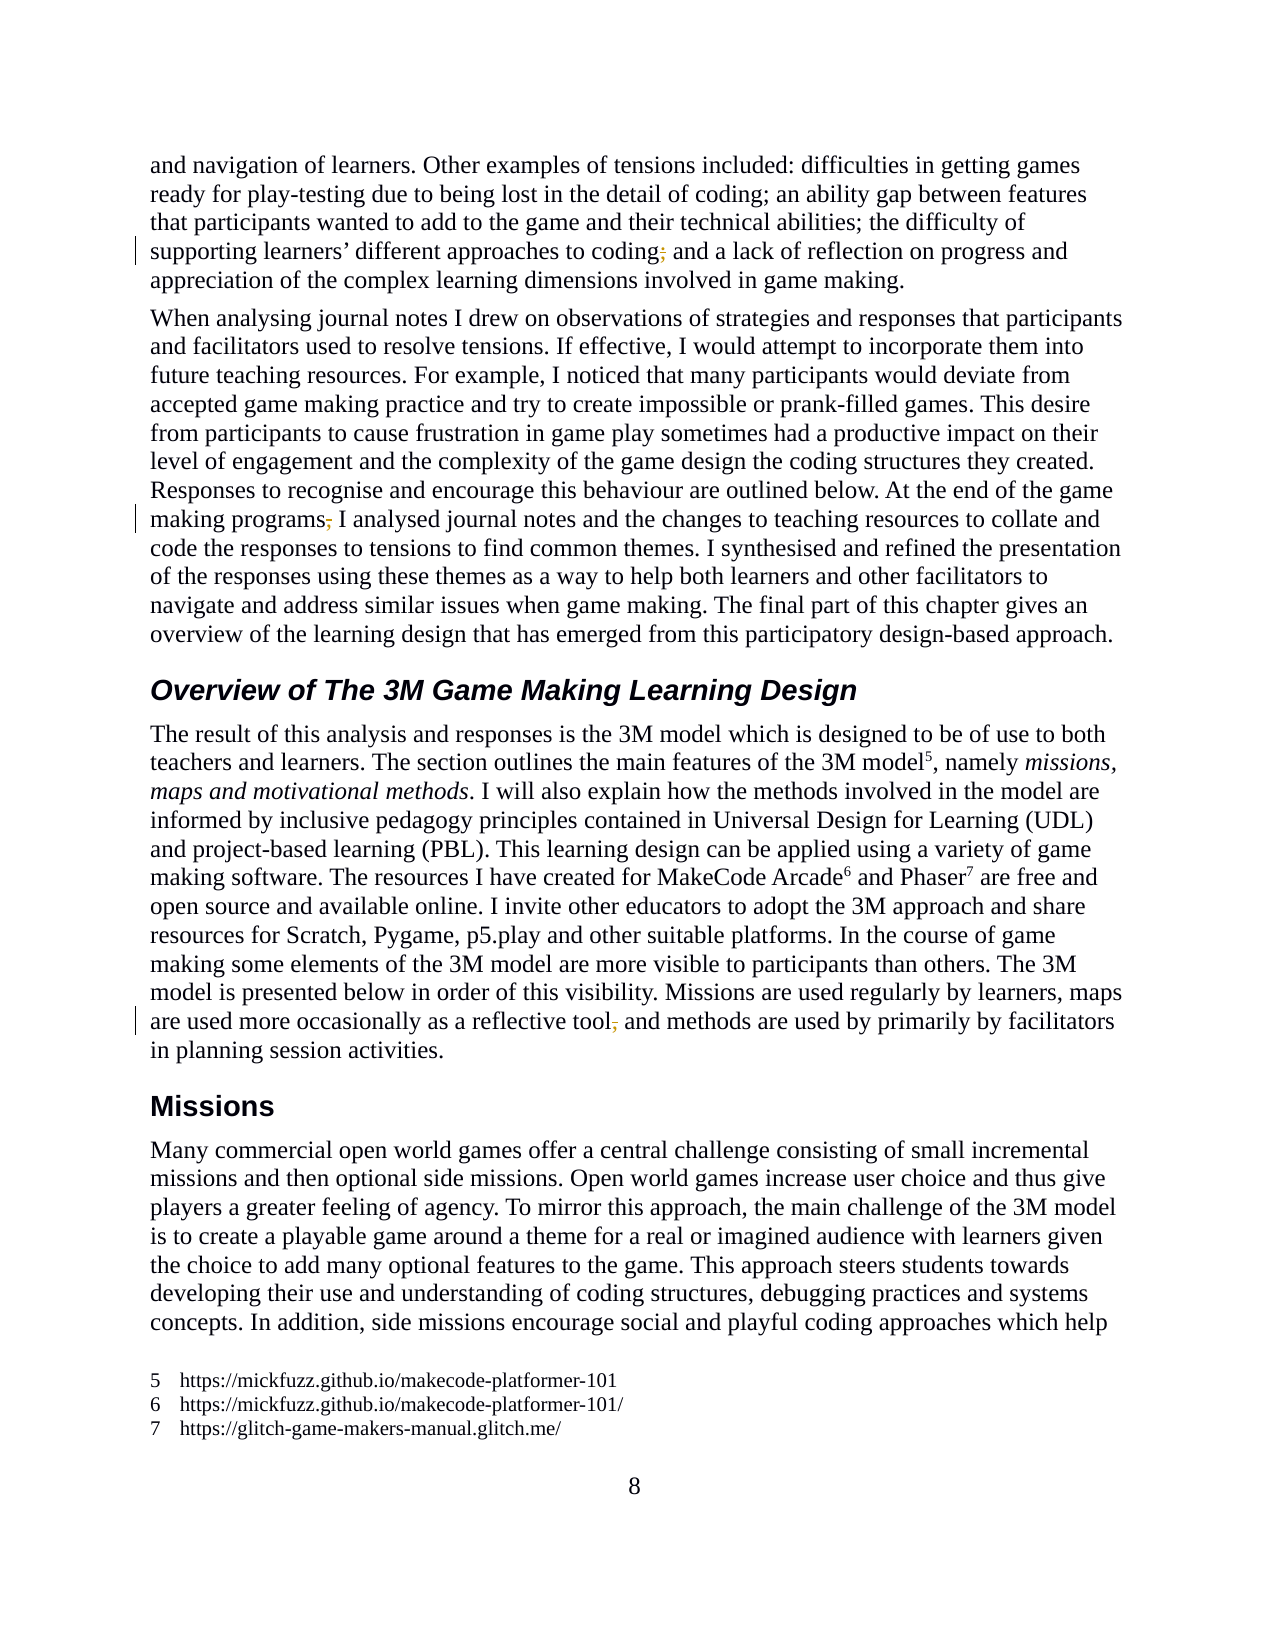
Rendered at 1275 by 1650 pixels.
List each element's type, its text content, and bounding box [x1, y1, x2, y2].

text When analysing journal notes I drew on observations of strategies and responses that participants and facilitators used to resolve tensions. If effective, I would attempt to incorporate them into future teaching resources. For example, I noticed that many participants would deviate from accepted game making practice and try to create impossible or prank-filled games. This desire from participants to cause frustration in game play sometimes had a productive impact on their level of engagement and the complexity of the game design the coding structures they created. Responses to recognise and encourage this behaviour are outlined below. At the end of the game making programs I analysed journal notes and the changes to teaching resources to collate and code the responses to tensions to find common themes. I synthesised and refined the presentation of the responses using these themes as a way to help both learners and other facilitators to navigate and address similar issues when game making. The final part of this chapter gives an overview of the learning design that has emerged from this participatory design-based approach. [150, 303, 1125, 648]
text https://mickfuzz.github.io/makecode-platformer-101/ [150, 1392, 1125, 1416]
subtitle Overview of The 3M Game Making Learning Design [150, 673, 1125, 706]
text https://mickfuzz.github.io/makecode-platformer-101 [150, 1368, 1125, 1392]
text https://glitch-game-makers-manual.glitch.me/ [150, 1416, 1125, 1440]
subtitle Missions [150, 1089, 1125, 1122]
text The result of this analysis and responses is the 3M model which is designed to be of use to both teachers and learners. The section outlines the main features of the 3M model, namely missions, maps and motivational methods. I will also explain how the methods involved in the model are informed by inclusive pedagogy principles contained in Universal Design for Learning (UDL) and project-based learning (PBL). This learning design can be applied using a variety of game making software. The resources I have created for MakeCode Arcade and Phaser are free and open source and available online. I invite other educators to adopt the 3M approach and share resources for Scratch, Pygame, p5.play and other suitable platforms. In the course of game making some elements of the 3M model are more visible to participants than others. The 3M model is presented below in order of this visibility. Missions are used regularly by learners, maps are used more occasionally as a reflective tool and methods are used by primarily by facilitators in planning session activities. [150, 719, 1125, 1064]
text Many commercial open world games offer a central challenge consisting of small incremental missions and then optional side missions. Open world games increase user choice and thus give players a greater feeling of agency. To mirror this approach, the main challenge of the 3M model is to create a playable game around a theme for a real or imagined audience with learners given the choice to add many optional features to the game. This approach steers students towards developing their use and understanding of coding structures, debugging practices and systems concepts. In addition, side missions encourage social and playful coding approaches which help [150, 1135, 1125, 1336]
text and navigation of learners. Other examples of tensions included: difficulties in getting games ready for play-testing due to being lost in the detail of coding; an ability gap between features that participants wanted to add to the game and their technical abilities; the difficulty of supporting learners’ different approaches to coding and a lack of reflection on progress and appreciation of the complex learning dimensions involved in game making. [150, 150, 1125, 294]
